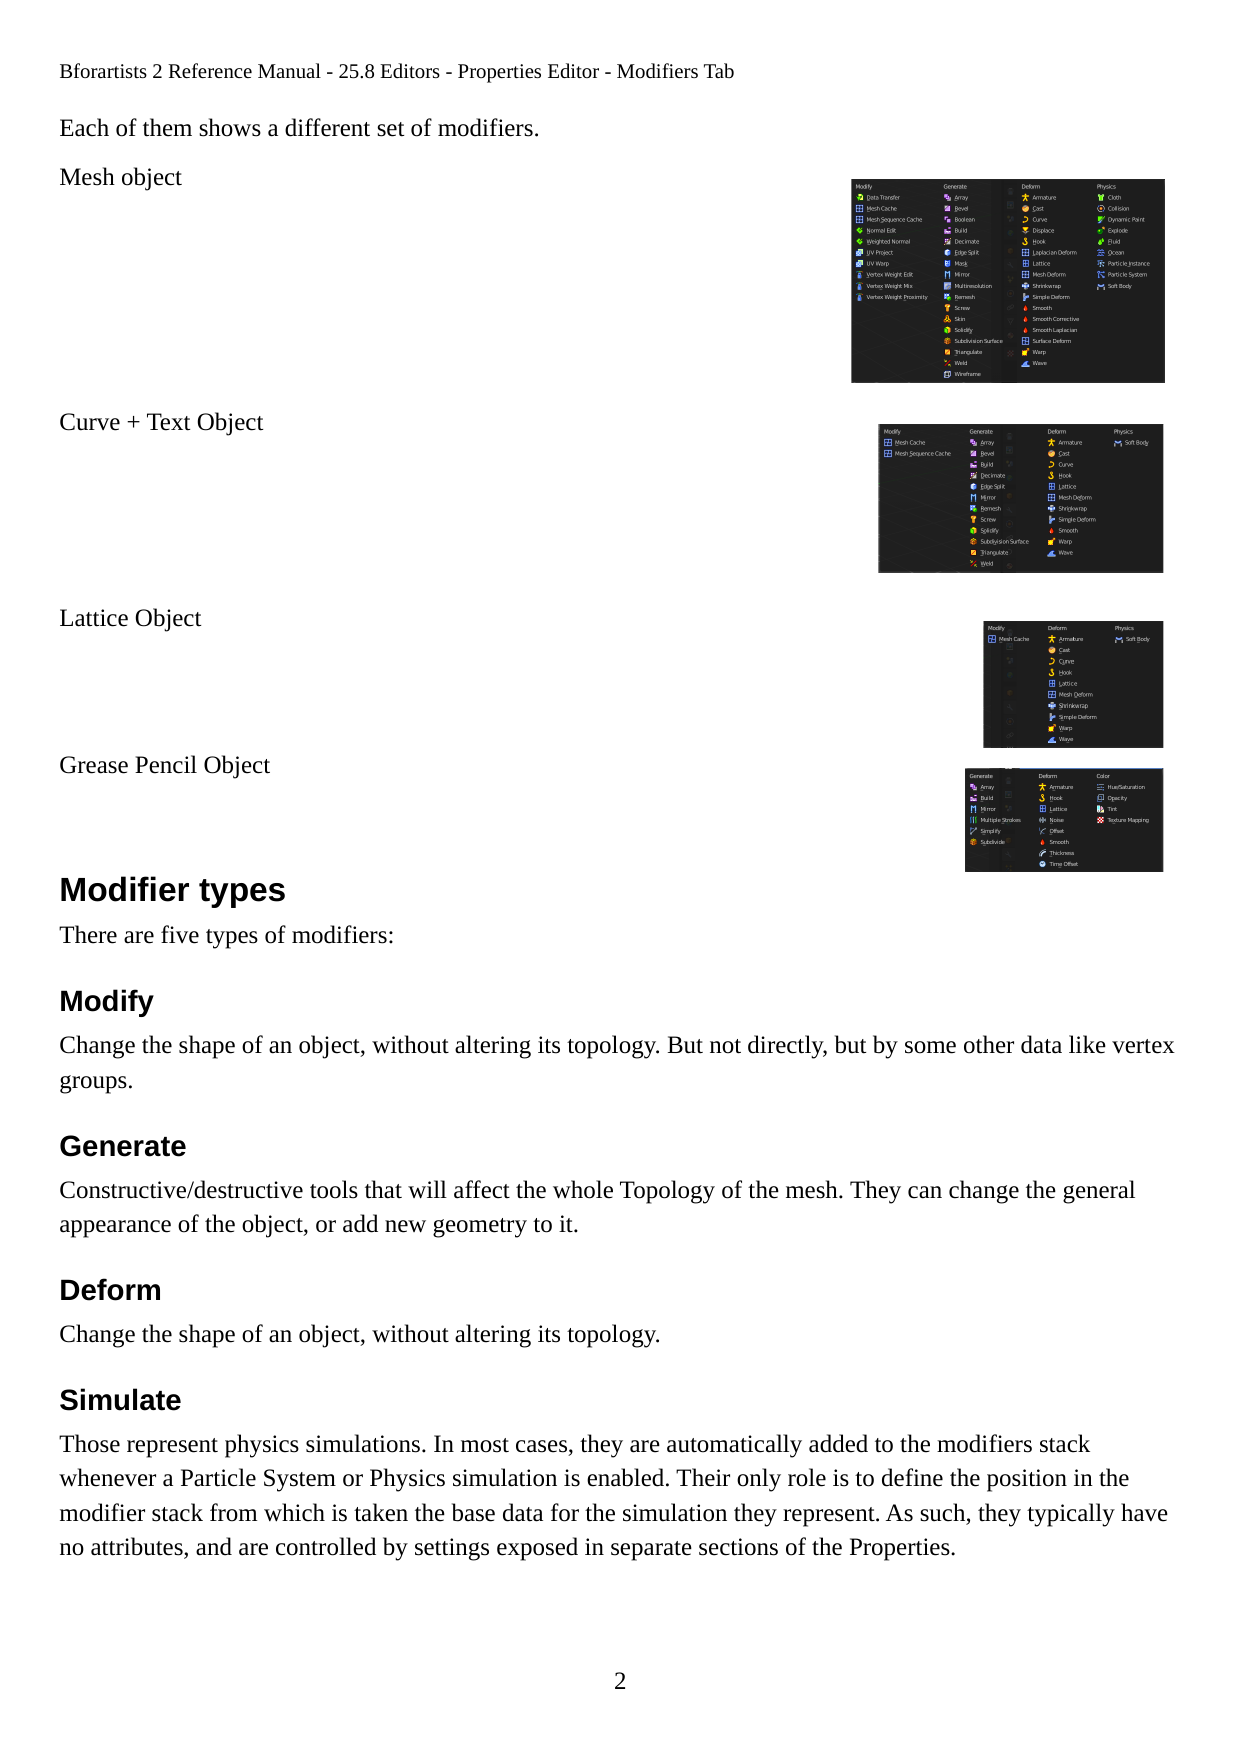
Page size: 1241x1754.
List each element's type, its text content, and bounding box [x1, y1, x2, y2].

text Lattice Object [59, 603, 1181, 632]
text Each of them shows a different set of modifiers. [59, 113, 1181, 141]
text Change the shape of an object, without altering its topology. [59, 1319, 1181, 1348]
subtitle Generate [59, 1128, 1181, 1162]
text Those represent physics simulations. In most cases, they are automatically added to the modifiers stack whenever a Particle System or Physics simulation is enabled. Their only role is to define the position in the modifier stack from which is taken the base data for the simulation they represent. As such, they typically have no attributes, and are controlled by settings exposed in separate sections of the Properties. [59, 1429, 1181, 1561]
text Mesh object [59, 162, 1181, 190]
subtitle Simulate [59, 1383, 1181, 1417]
text Change the shape of an object, without altering its topology. But not directly, but by some other data like vertex groups. [59, 1030, 1181, 1094]
picture [851, 179, 1165, 383]
subtitle Deform [59, 1273, 1181, 1307]
text There are five types of modifiers: [59, 921, 1181, 949]
text Grease Pencil Object [59, 750, 1181, 779]
subtitle Modify [59, 984, 1181, 1018]
picture [878, 424, 1164, 573]
subtitle Modifier types [59, 869, 1181, 908]
text Curve + Text Object [59, 407, 1181, 436]
text Constructive/destructive tools that will affect the whole Topology of the mesh. They can change the general appearance of the object, or add new geometry to it. [59, 1175, 1181, 1238]
picture [965, 768, 1164, 872]
picture [983, 621, 1164, 748]
